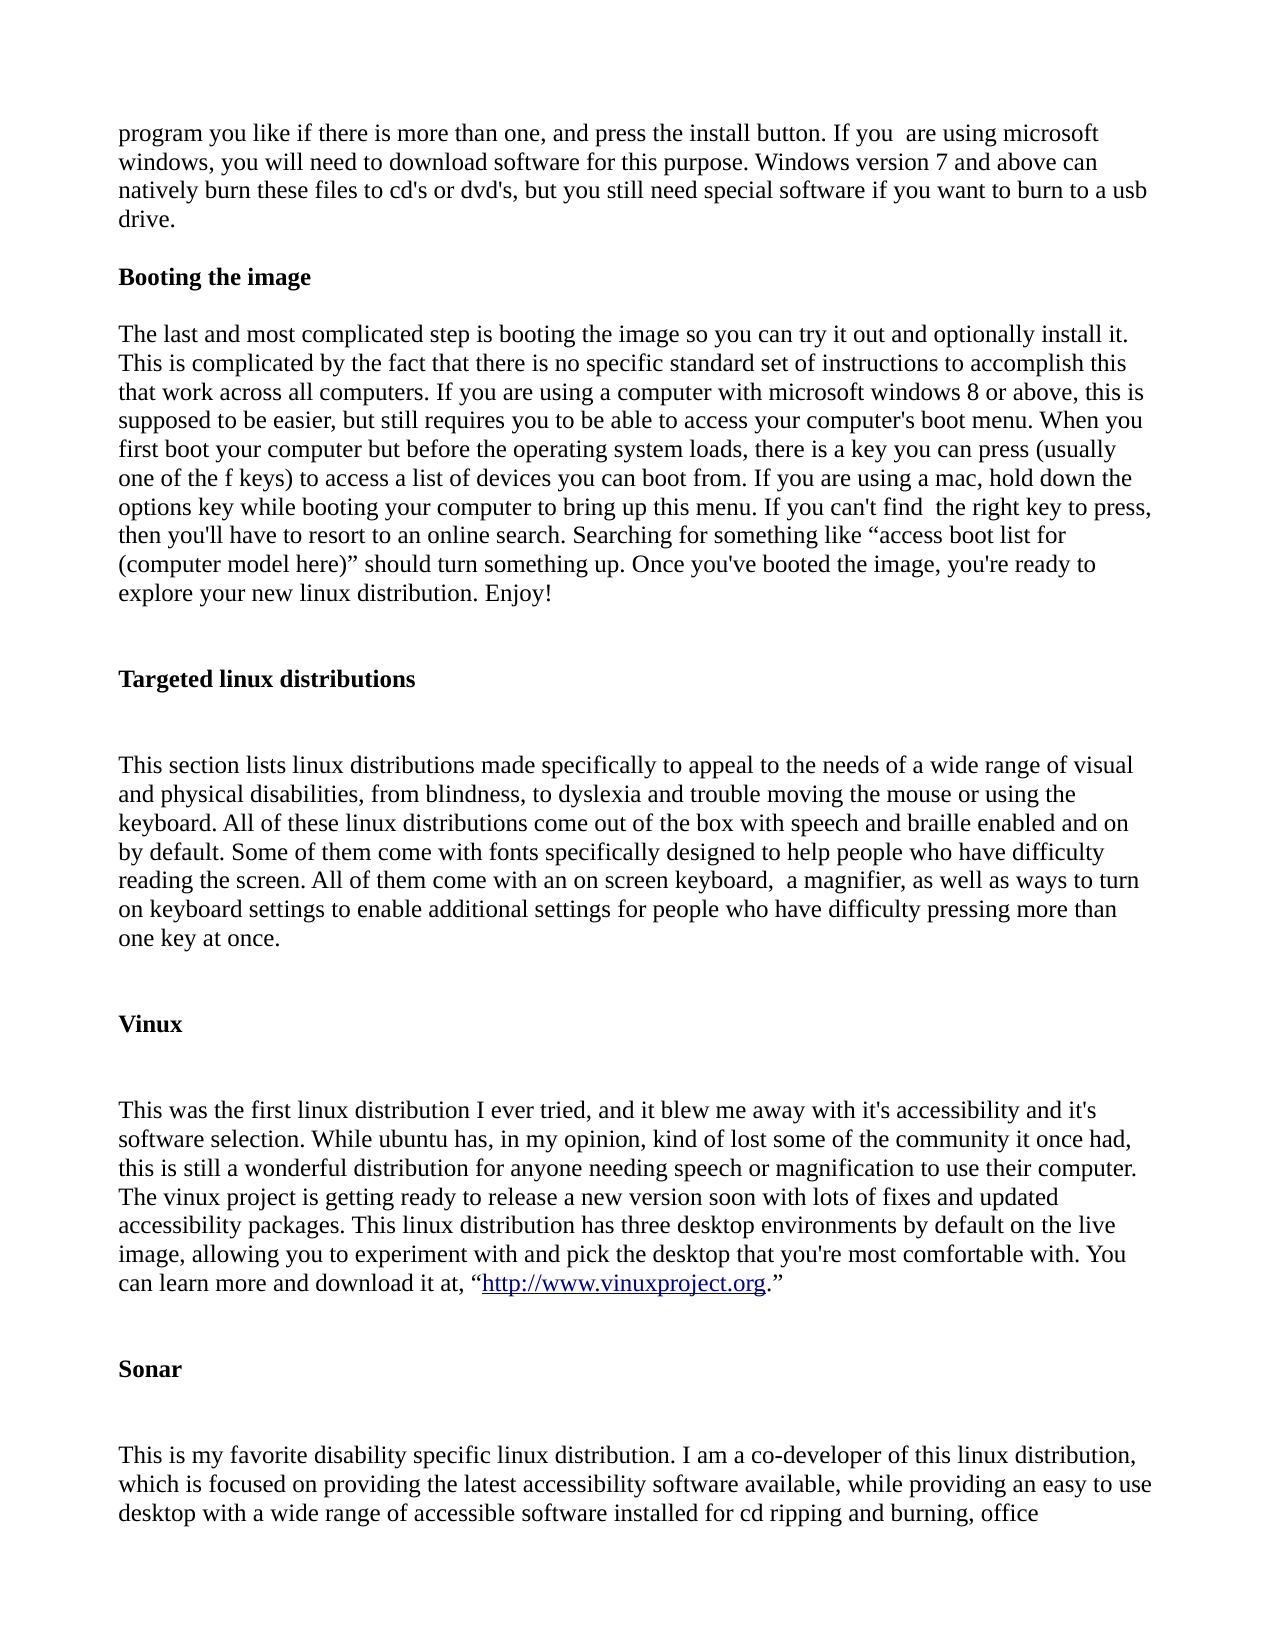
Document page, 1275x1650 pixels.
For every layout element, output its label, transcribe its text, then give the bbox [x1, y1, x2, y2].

text program you like if there is more than one, and press the install button. If you are using microsoft windows, you will need to download software for this purpose. Windows version 7 and above can natively burn these files to cd's or dvd's, but you still need special software if you want to burn to a usb drive. [118, 118, 1157, 233]
text Targeted linux distributions [118, 664, 1157, 693]
text This section lists linux distributions made specifically to appeal to the needs of a wide range of visual and physical disabilities, from blindness, to dyslexia and trouble moving the mouse or using the keyboard. All of these linux distributions come out of the box with speech and braille enabled and on by default. Some of them come with fonts specifically designed to help people who have difficulty reading the screen. All of them come with an on screen keyboard, a magnifier, as well as ways to turn on keyboard settings to enable additional settings for people who have difficulty pressing more than one key at once. [118, 751, 1157, 952]
text This was the first linux distribution I ever tried, and it blew me away with it's accessibility and it's software selection. While ubuntu has, in my opinion, kind of lost some of the community it once had, this is still a wonderful distribution for anyone needing speech or magnification to use their computer. The vinux project is getting ready to release a new version soon with lots of fixes and updated accessibility packages. This linux distribution has three desktop environments by default on the live image, allowing you to experiment with and pick the desktop that you're most comfortable with. You can learn more and download it at, “http://www.vinuxproject.org.” [118, 1096, 1157, 1297]
text The last and most complicated step is booting the image so you can try it out and optionally install it. This is complicated by the fact that there is no specific standard set of instructions to accomplish this that work across all computers. If you are using a computer with microsoft windows 8 or above, this is supposed to be easier, but still requires you to be able to access your computer's boot menu. When you first boot your computer but before the operating system loads, there is a key you can press (usually one of the f keys) to access a list of devices you can boot from. If you are using a mac, hold down the options key while booting your computer to bring up this menu. If you can't find the right key to press, then you'll have to resort to an online search. Searching for something like “access boot list for (computer model here)” should turn something up. Once you've booted the image, you're ready to explore your new linux distribution. Enjoy! [118, 319, 1157, 607]
text Booting the image [118, 262, 1157, 291]
text Vinux [118, 1009, 1157, 1038]
text Sonar [118, 1354, 1157, 1383]
text This is my favorite disability specific linux distribution. I am a co-developer of this linux distribution, which is focused on providing the latest accessibility software available, while providing an easy to use desktop with a wide range of accessible software installed for cd ripping and burning, office [118, 1441, 1157, 1527]
